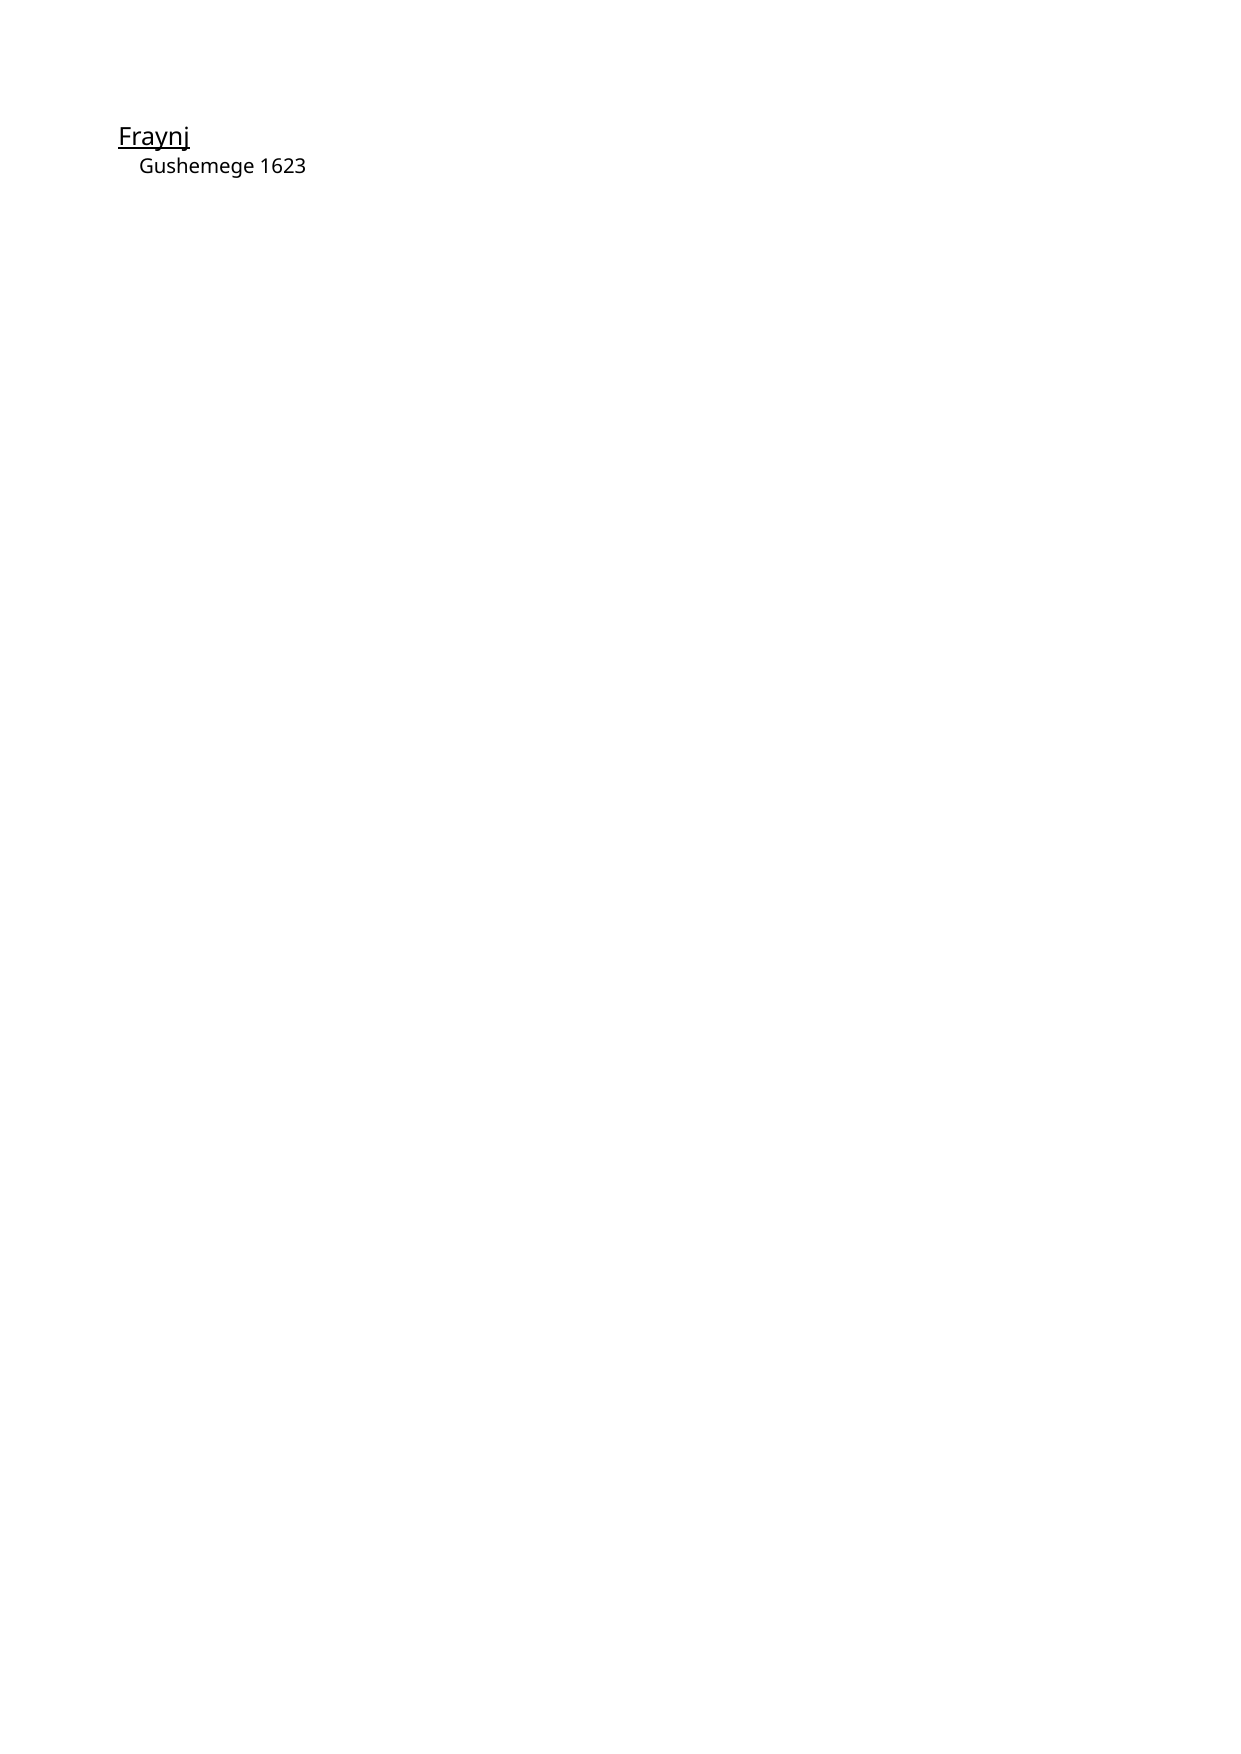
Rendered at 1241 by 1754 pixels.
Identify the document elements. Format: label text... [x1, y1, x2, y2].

text Fraynj [118, 118, 1122, 152]
text Gushemege 1623 [139, 152, 1122, 180]
